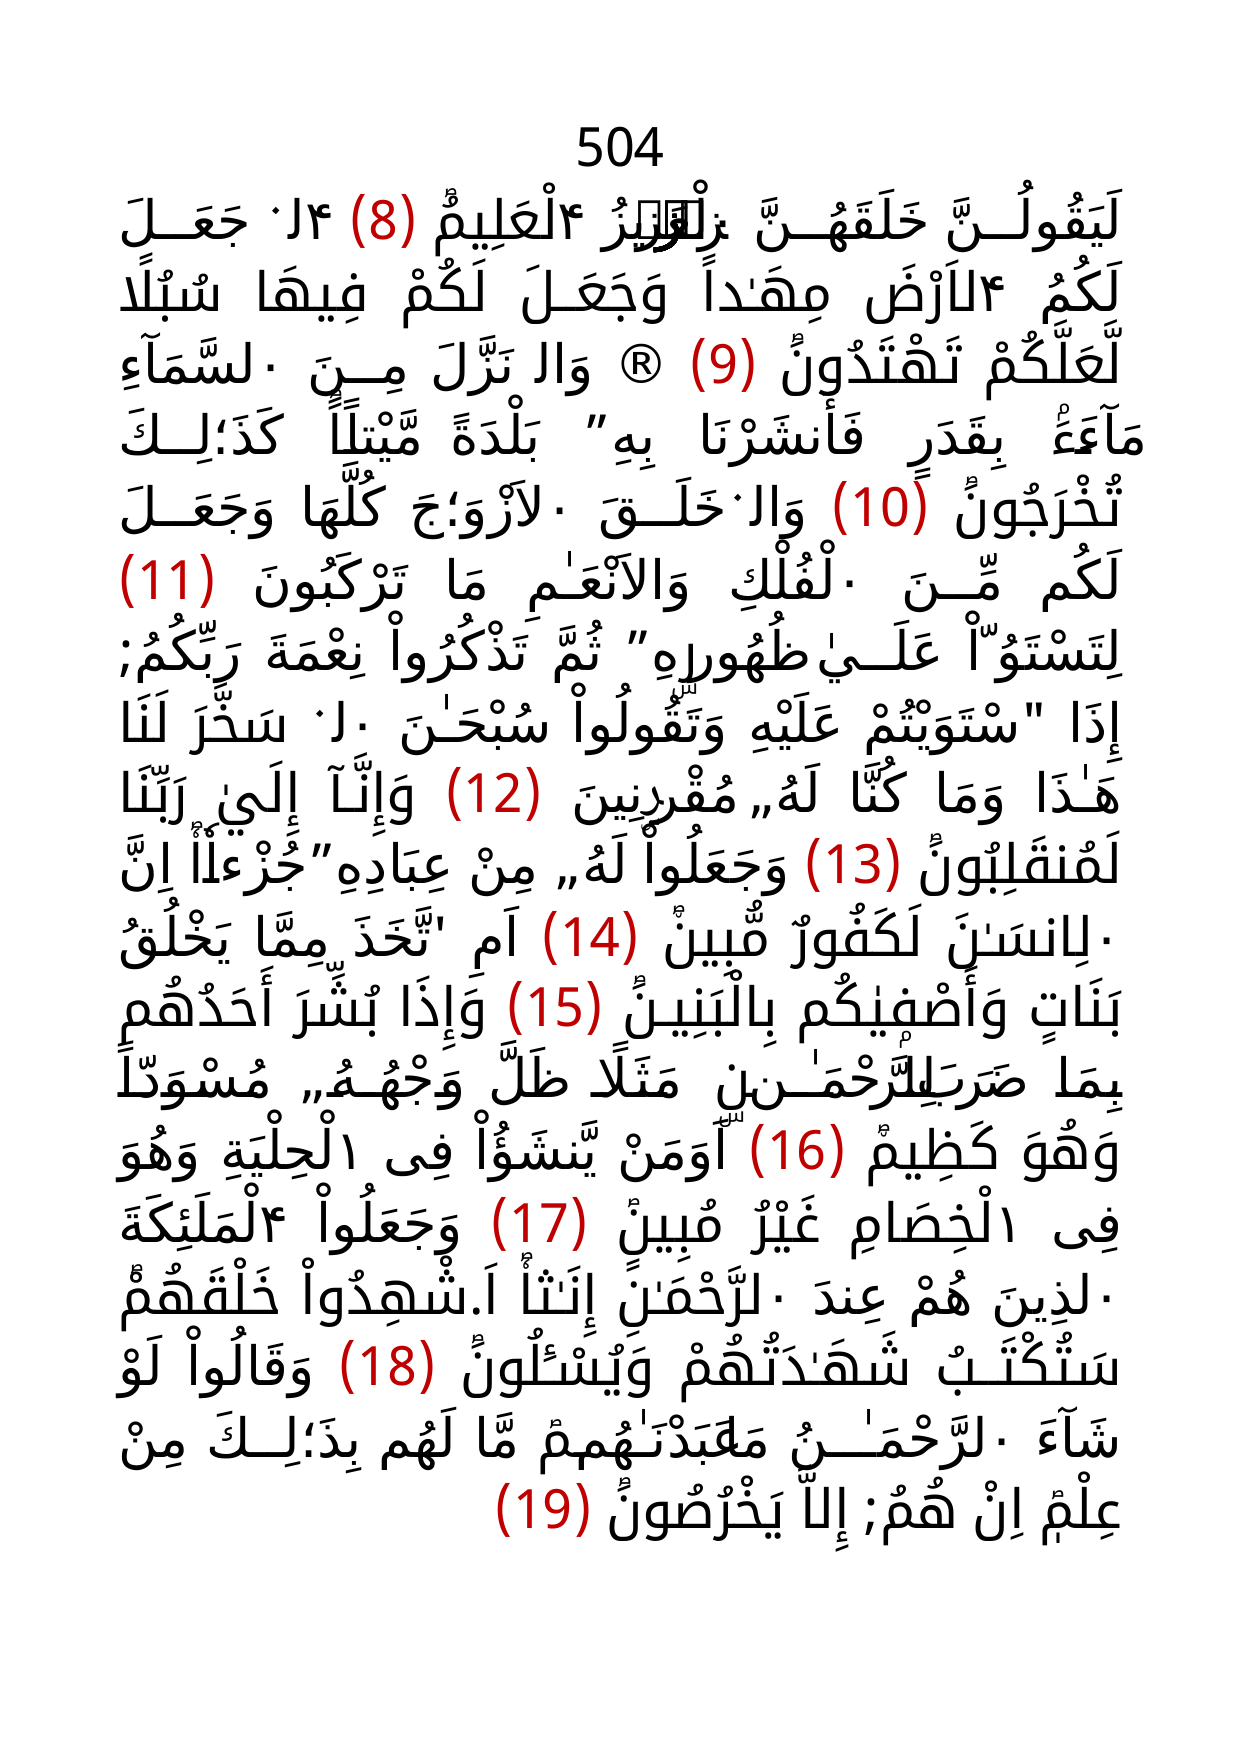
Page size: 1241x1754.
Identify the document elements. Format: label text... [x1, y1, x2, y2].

text 504 [118, 118, 1122, 189]
text لَيَقُولُــنَّ خَلَقَهُــنَّ ۰لْعَزۣيزُ ۴لْعَلِيمُؐ (8) ۴ﻟ﮲ جَعَــلَ لَكُمُ ۴لاَرْضَ مِهَـٰداً وَجَعَــلَ لَكُمْ فِيهَا سُبُلًا لَّعَلَّكُمْ تَهْتَدُونَؐ (9) ® وَاﻟ﮲ نَزَّلَ مِــنَ ۰لسَّمَآءِ مَآءَۢ بِقَدَرٍ فَأَنشَرْنَا بِهِ” بَلْدَةً مَّيْتاًؐ كَذَ؛لِــكَ تُخْرَجُونَؐ (10) وَاﻟ﮲ خَلَــقَ ۰لاَزْوَ؛جَ كُلَّهَا وَجَعَــلَ لَكُم مِّــنَ ۰لْفُلْكِ وَالاَنْعَـٰمِ مَا تَرْكَبُونَ (11) لِتَسْتَوُﹼاْ عَلَــيٰ ظُهُورۣهِ” ثُمَّ تَذْكُرُواْ نِعْمَةَ رَبِّكُمُ; إِذَا "سْتَوَيْتُمْ عَلَيْهِ وَتَقُولُواْ سُبْحَـٰنَ ۰ﻟ﮲ سَخَّرَ لَنَا هَـٰذَا وَمَا كُنَّا لَهُ„ مُقْرۣنِينَ (12) وَإِنَّـآ إِلَيٰ رَبِّنَا لَمُنقَلِبُونَؐ (13) وَجَعَلُواْ لَهُ„ مِنْ عِبَادِهِ” جُزْءاٗؐ اِنَّ ۰لِانسَـٰنَ لَكَفُورٌ مُّبِين٘ؐ (14) اَمِ 'تَّخَذَ مِمَّا يَخْلُقُ بَنَاتٍ وَأَصْفۭيٰكُم بِالْبَنِيـنَؐ (15) وَإِذَا بُشِّرَ أَحَدُهُم بِمَا ضَرَبَ لِلرَّحْمَـٰــنۣ مَثَلًا ظَلَّ وَجْهُهُ„ مُسْوَدّاً وَهُوَ كَظِيم٘ؐ (16) اَوَمَنْ يَّنشَؤُاْ فِى ۱لْحِلْيَةِ وَهُوَ فِى ۱لْخِصَامِ غَيْرُ مُبِينٍؐ (17) وَجَعَلُواْ ۴لْمَلَئِكَةَ ۰لذِينَ هُمْ عِندَ ۰لرَّحْمَـٰنِ إِنَـٰثاٗؐ اَ.شْهِدُواْ خَلْقَهُمْؐ سَتُكْتَــبُ شَهَـٰدَتُهُمْ وَيُسْـَٔلُونَؐ (18) وَقَالُواْ لَوْ شَآءَ ۰لرَّحْمَـٰــنُ مَا عَبَدْنَـٰهُمؐ مَّا لَهُم بِذَ؛لِــكَ مِنْ عِلْمٖؐ اِنْ هُمُ; إِلاَّ يَخْرُصُونَؐ (19) [118, 189, 1122, 1550]
